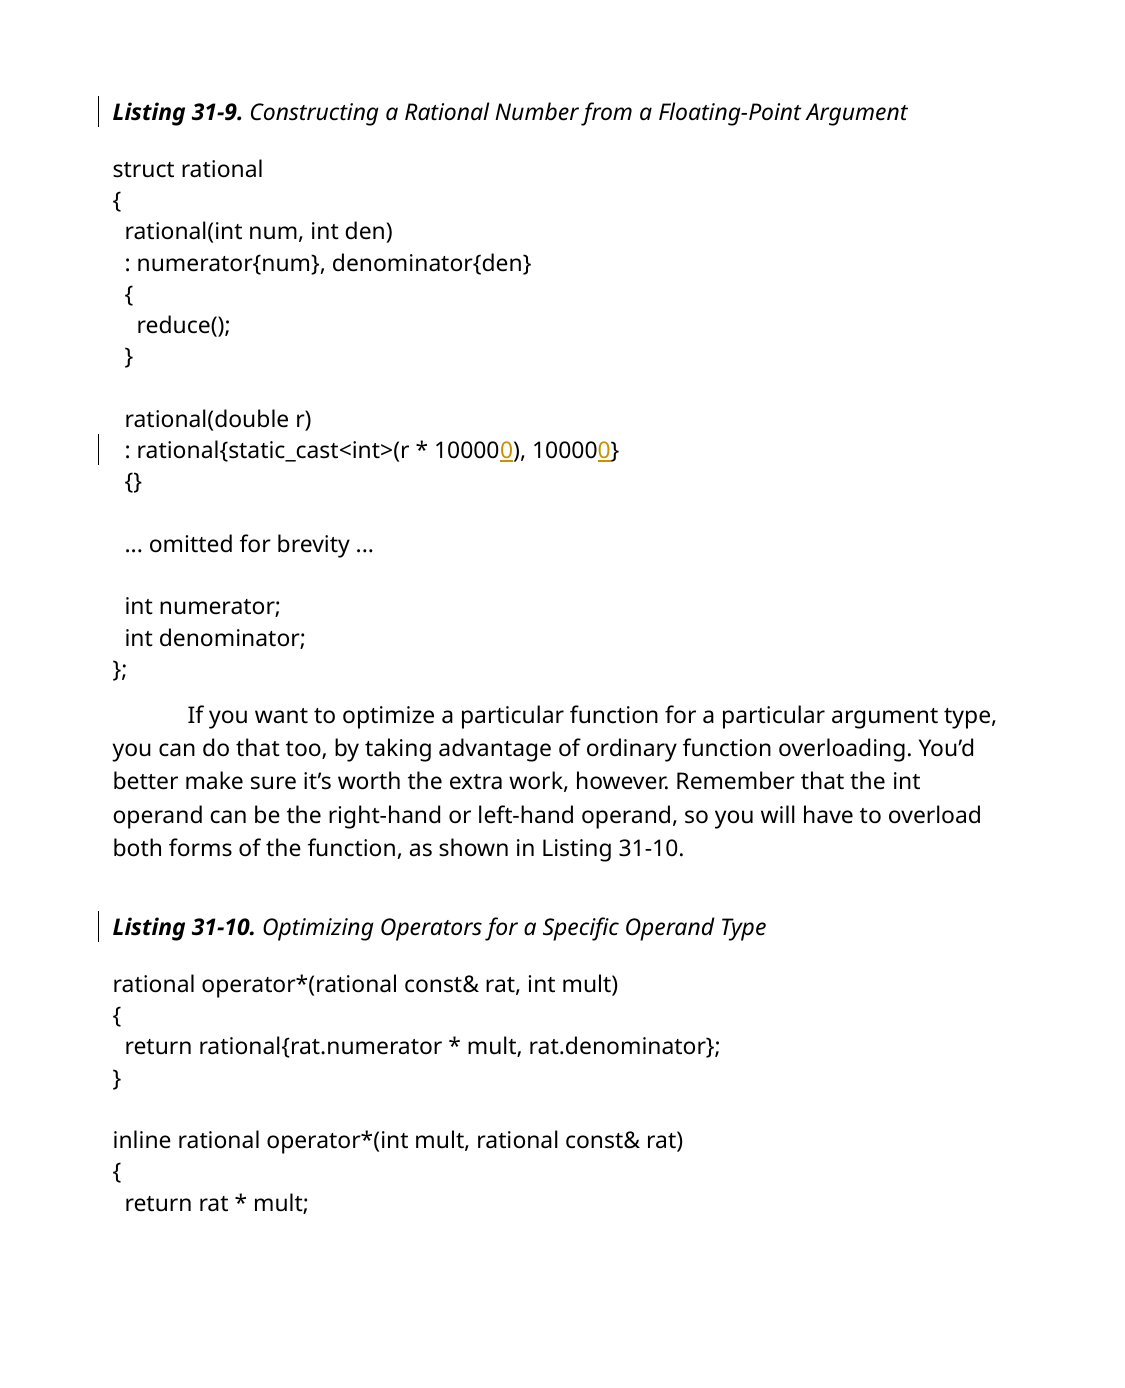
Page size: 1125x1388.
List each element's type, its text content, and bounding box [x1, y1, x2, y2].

text If you want to optimize a particular function for a particular argument type, you can do that too, by taking advantage of ordinary function overloading. You’d better make sure it’s worth the extra work, however. Remember that the int operand can be the right-hand or left-hand operand, so you will have to overload both forms of the function, as shown in Listing 31-10. [112, 696, 1012, 863]
text } [112, 1062, 1012, 1093]
text } [112, 340, 1012, 371]
text { [112, 1155, 1012, 1187]
text rational(double r) [112, 403, 1012, 434]
text int numerator; [112, 590, 1012, 621]
text reduce(); [112, 309, 1012, 340]
text return rat * mult; [112, 1187, 1012, 1218]
text { [112, 999, 1012, 1030]
text }; [112, 653, 1012, 684]
text : numerator{num}, denominator{den} [112, 246, 1012, 278]
text Listing 31-10. Optimizing Operators for a Specific Operand Type [112, 911, 1012, 942]
text int denominator; [112, 621, 1012, 653]
text struct rational [112, 153, 1012, 184]
text return rational{rat.numerator * mult, rat.denominator}; [112, 1030, 1012, 1062]
text rational(int num, int den) [112, 215, 1012, 246]
text {} [112, 465, 1012, 496]
text Listing 31-9. Constructing a Rational Number from a Floating-Point Argument [112, 96, 1012, 127]
text { [112, 184, 1012, 215]
text ... omitted for brevity ... [112, 528, 1012, 559]
text { [112, 278, 1012, 309]
text inline rational operator*(int mult, rational const& rat) [112, 1124, 1012, 1155]
text rational operator*(rational const& rat, int mult) [112, 968, 1012, 999]
text : rational{static_cast<int>(r * 100000), 100000} [112, 434, 1012, 465]
